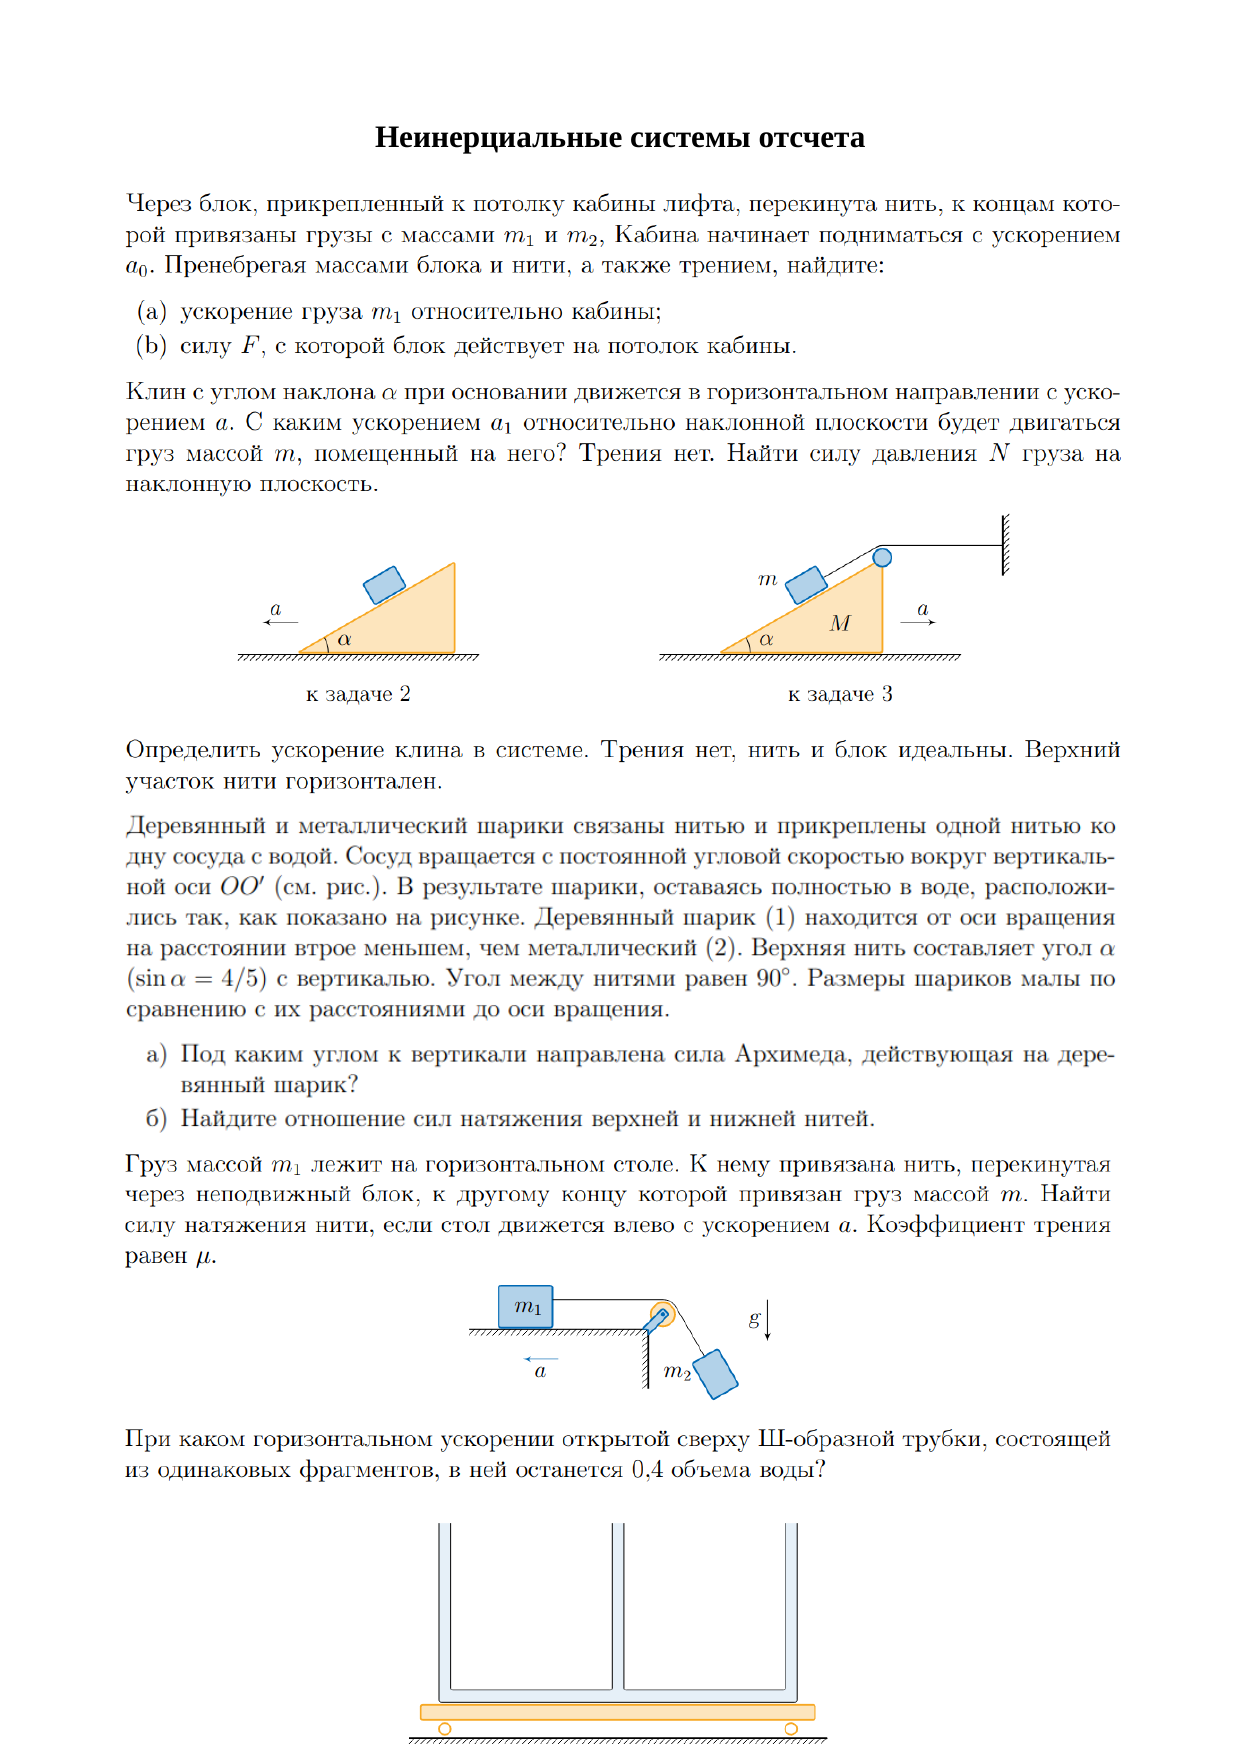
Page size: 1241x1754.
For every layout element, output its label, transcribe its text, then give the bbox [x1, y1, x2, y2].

picture [118, 182, 1123, 1754]
text Неинерциальные системы отсчета [118, 118, 1122, 154]
